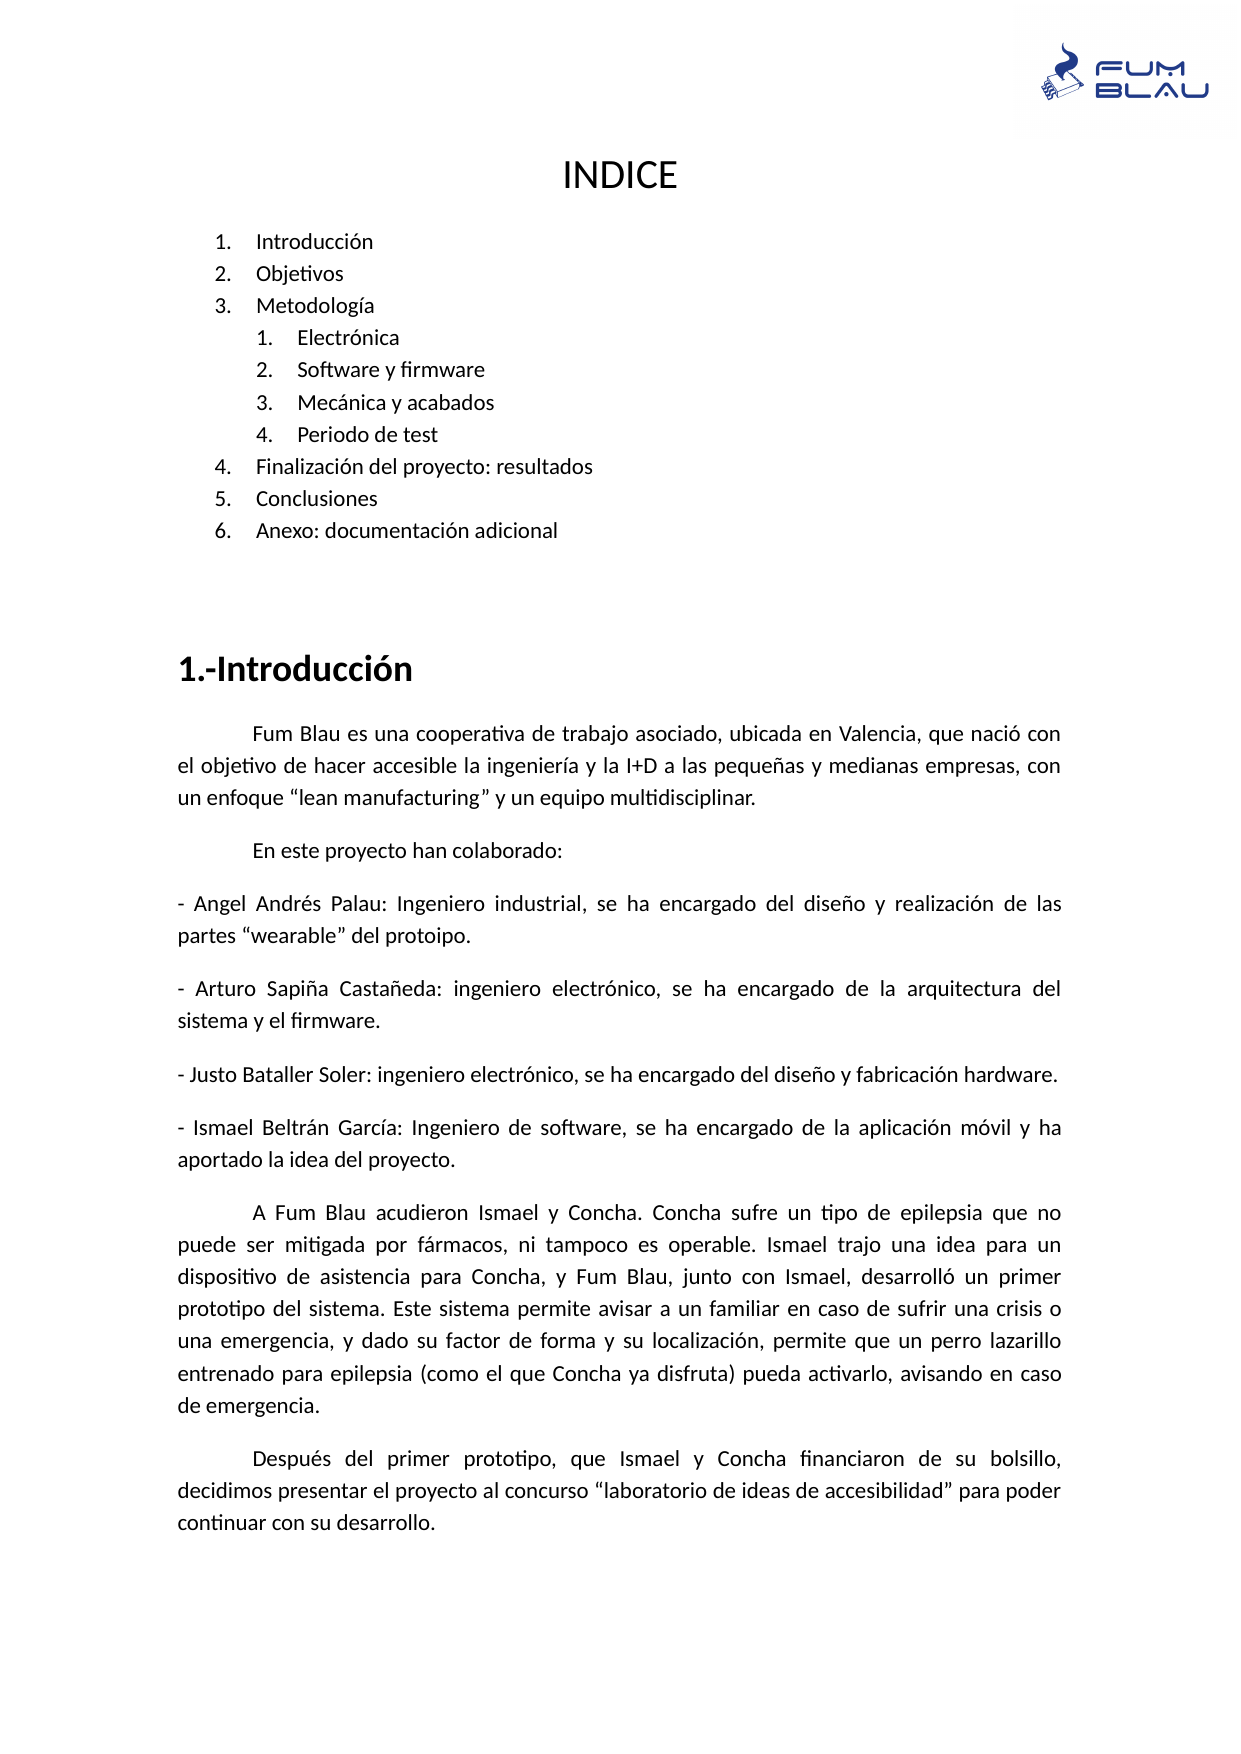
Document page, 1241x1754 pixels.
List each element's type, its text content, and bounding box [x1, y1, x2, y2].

text 1.-Introducción [177, 645, 1063, 691]
list Metodología [214, 291, 1063, 319]
text A Fum Blau acudieron Ismael y Concha. Concha sufre un tipo de epilepsia que no puede ser mitigada por fármacos, ni tampoco es operable. Ismael trajo una idea para un dispositivo de asistencia para Concha, y Fum Blau, junto con Ismael, desarrolló un primer prototipo del sistema. Este sistema permite avisar a un familiar en caso de sufrir una crisis o una emergencia, y dado su factor de forma y su localización, permite que un perro lazarillo entrenado para epilepsia (como el que Concha ya disfruta) pueda activarlo, avisando en caso de emergencia. [177, 1198, 1063, 1419]
text - Arturo Sapiña Castañeda: ingeniero electrónico, se ha encargado de la arquitectura del sistema y el firmware. [177, 974, 1063, 1035]
text - Angel Andrés Palau: Ingeniero industrial, se ha encargado del diseño y realización de las partes “wearable” del protoipo. [177, 889, 1063, 949]
list Software y firmware [256, 356, 1063, 384]
list Conclusiones [214, 484, 1063, 512]
text INDICE [177, 148, 1063, 198]
list Periodo de test [256, 420, 1063, 448]
text - Ismael Beltrán García: Ingeniero de software, se ha encargado de la aplicación móvil y ha aportado la idea del proyecto. [177, 1113, 1063, 1173]
text En este proyecto han colaborado: [177, 836, 1063, 864]
text Después del primer prototipo, que Ismael y Concha financiaron de su bolsillo, decidimos presentar el proyecto al concurso “laboratorio de ideas de accesibilidad” para poder continuar con su desarrollo. [177, 1444, 1063, 1536]
text - Justo Bataller Soler: ingeniero electrónico, se ha encargado del diseño y fabricación hardware. [177, 1060, 1063, 1088]
picture [1013, 4, 1237, 139]
list Objetivos [214, 259, 1063, 287]
list Introducción [214, 227, 1063, 255]
list Electrónica [256, 323, 1063, 351]
text Fum Blau es una cooperativa de trabajo asociado, ubicada en Valencia, que nació con el objetivo de hacer accesible la ingeniería y la I+D a las pequeñas y medianas empresas, con un enfoque “lean manufacturing” y un equipo multidisciplinar. [177, 719, 1063, 811]
list Anexo: documentación adicional [214, 517, 1063, 544]
list Finalización del proyecto: resultados [214, 452, 1063, 480]
list Mecánica y acabados [256, 388, 1063, 416]
